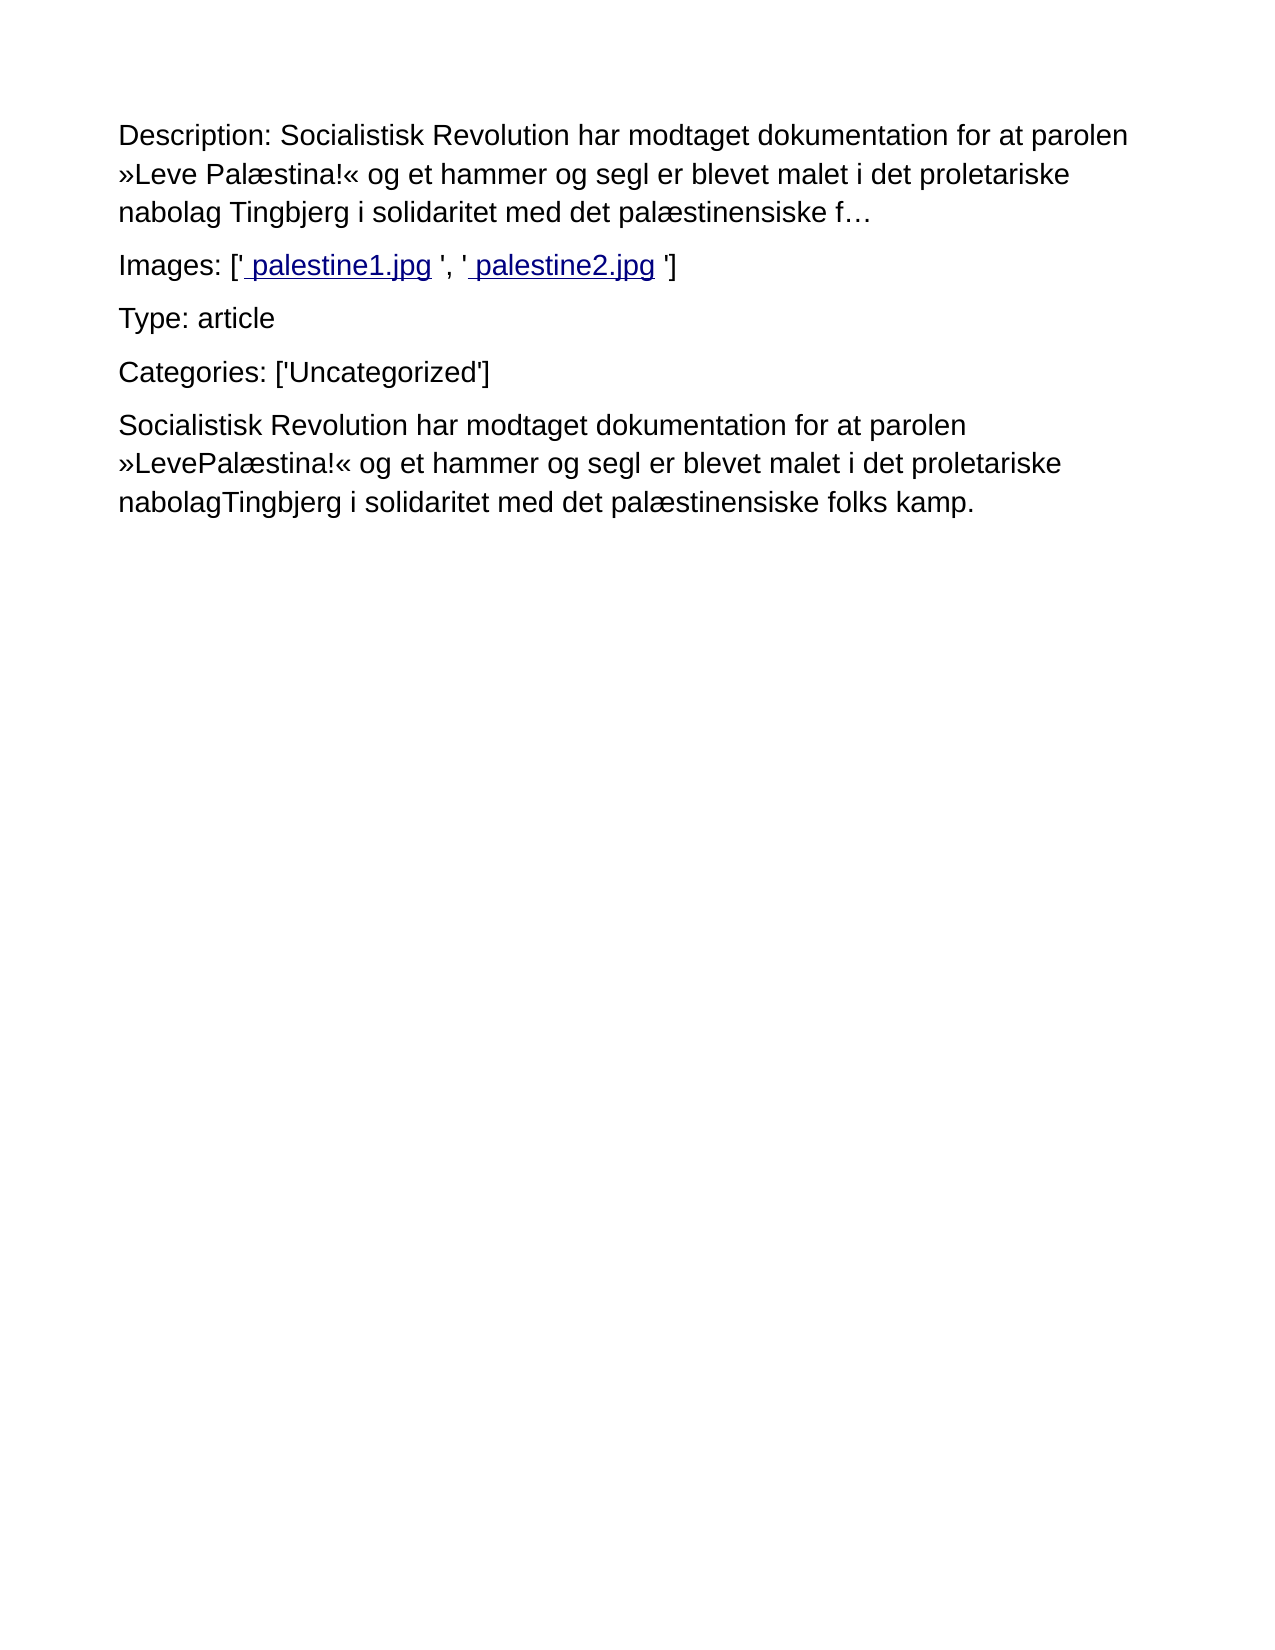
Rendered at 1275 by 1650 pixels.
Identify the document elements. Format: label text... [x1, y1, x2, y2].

text Description: Socialistisk Revolution har modtaget dokumentation for at parolen »Leve Palæstina!« og et hammer og segl er blevet malet i det proletariske nabolag Tingbjerg i solidaritet med det palæstinensiske f… [118, 118, 1157, 229]
text Type: article [118, 301, 1157, 335]
text Images: [' palestine1.jpg ', ' palestine2.jpg '] [118, 248, 1157, 282]
text Socialistisk Revolution har modtaget dokumentation for at parolen »LevePalæstina!« og et hammer og segl er blevet malet i det proletariske nabolagTingbjerg i solidaritet med det palæstinensiske folks kamp. [118, 408, 1157, 518]
text Categories: ['Uncategorized'] [118, 354, 1157, 388]
